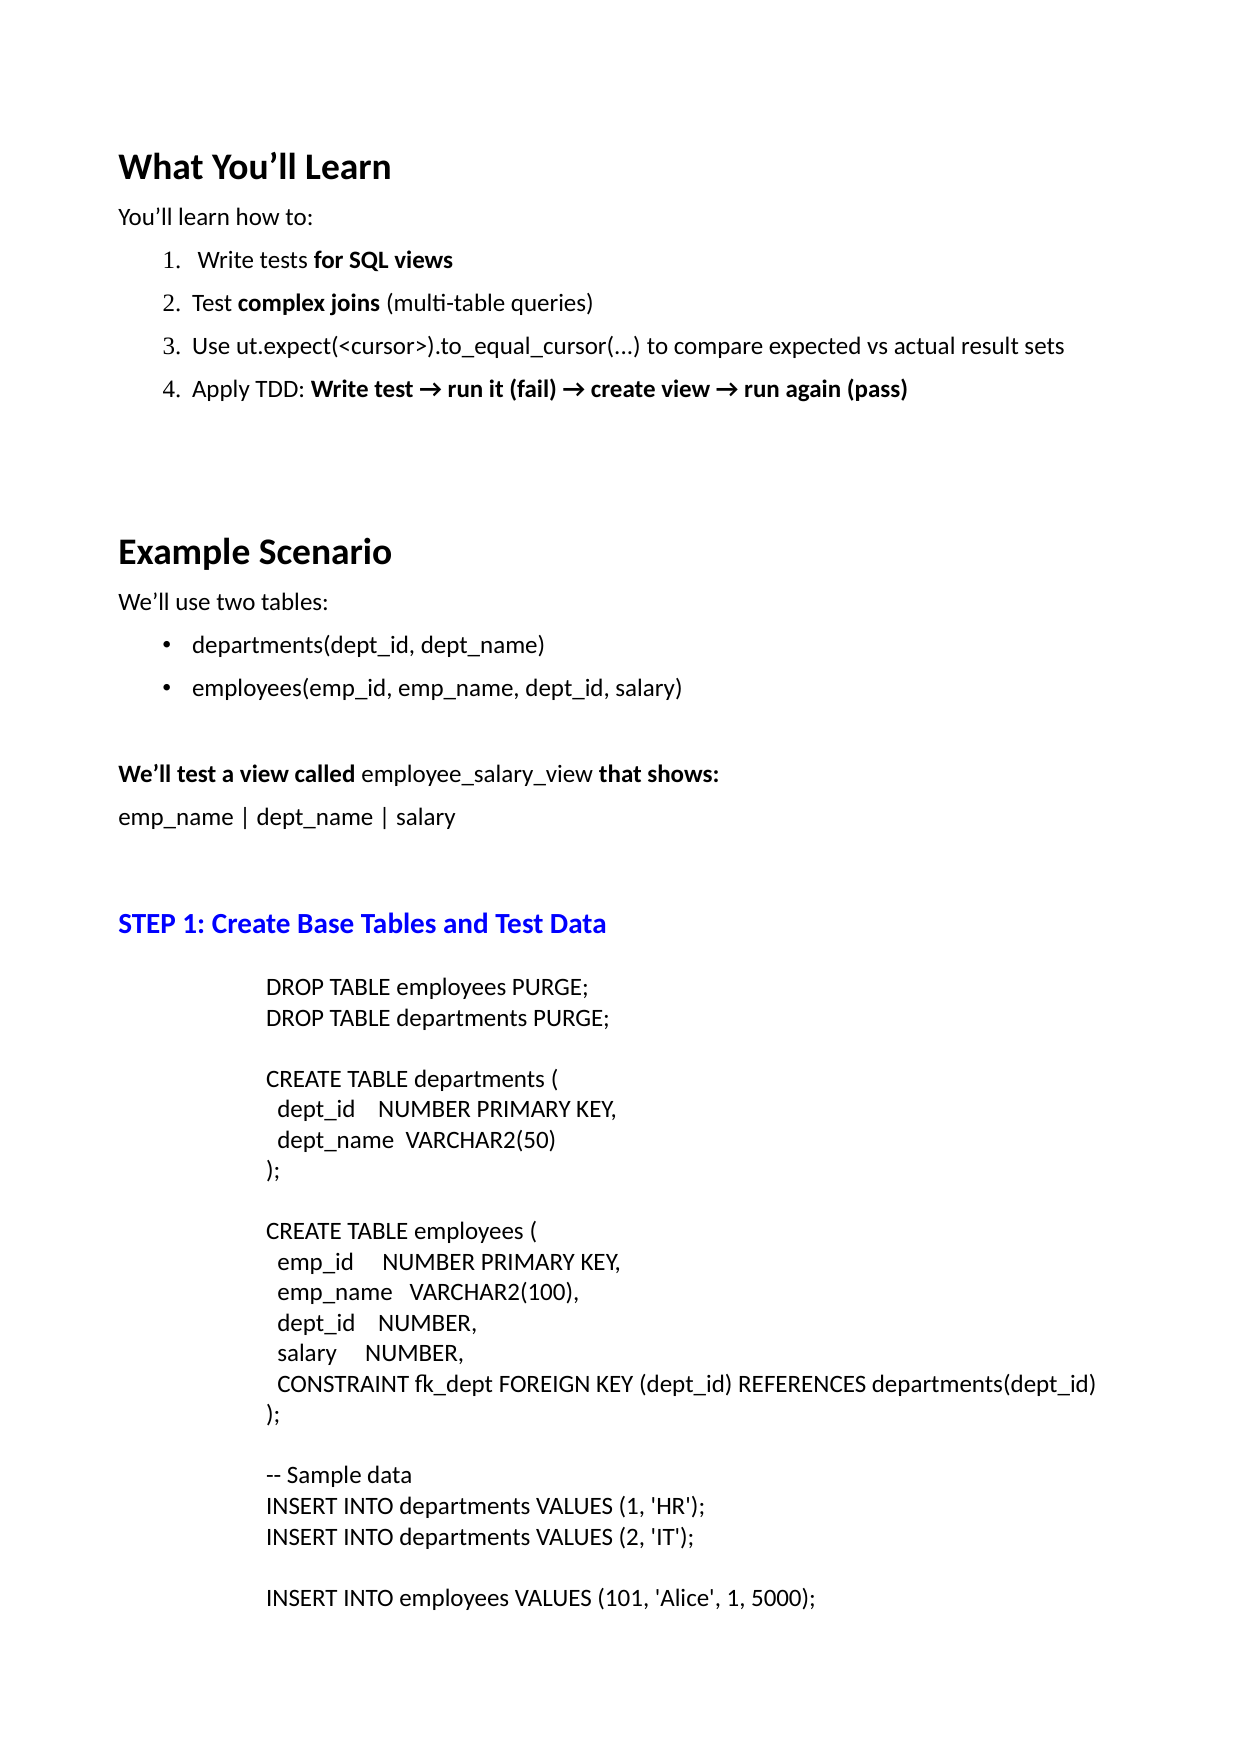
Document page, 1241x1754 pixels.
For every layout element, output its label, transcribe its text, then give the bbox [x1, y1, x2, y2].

text CONSTRAINT fk_dept FOREIGN KEY (dept_id) REFERENCES departments(dept_id) [266, 1368, 1122, 1398]
text ); [266, 1398, 1122, 1429]
text CREATE TABLE employees ( [266, 1215, 1122, 1246]
text dept_id NUMBER PRIMARY KEY, [266, 1093, 1122, 1124]
text We’ll use two tables: [118, 586, 1122, 616]
text INSERT INTO departments VALUES (1, 'HR'); [266, 1490, 1122, 1521]
list Test complex joins (multi-table queries) [162, 287, 1122, 318]
text dept_name VARCHAR2(50) [266, 1124, 1122, 1154]
text We’ll test a view called employee_salary_view that shows: [118, 758, 1122, 788]
text emp_name VARCHAR2(100), [266, 1276, 1122, 1307]
text INSERT INTO employees VALUES (101, 'Alice', 1, 5000); [266, 1582, 1122, 1612]
list departments(dept_id, dept_name) [162, 629, 1122, 659]
list employees(emp_id, emp_name, dept_id, salary) [162, 672, 1122, 702]
text emp_name | dept_name | salary [118, 801, 1122, 832]
list Apply TDD: Write test → run it (fail) → create view → run again (pass) [162, 373, 1122, 404]
text emp_id NUMBER PRIMARY KEY, [266, 1246, 1122, 1276]
text -- Sample data [266, 1459, 1122, 1490]
text You’ll learn how to: [118, 201, 1122, 232]
text STEP 1: Create Base Tables and Test Data [118, 905, 1122, 941]
text dept_id NUMBER, [266, 1307, 1122, 1337]
text CREATE TABLE departments ( [266, 1063, 1122, 1093]
text salary NUMBER, [266, 1337, 1122, 1368]
list Write tests for SQL views [162, 244, 1122, 275]
text ); [266, 1154, 1122, 1185]
subtitle What You’ll Learn [118, 143, 1122, 189]
text INSERT INTO departments VALUES (2, 'IT'); [266, 1521, 1122, 1551]
list Use ut.expect(<cursor>).to_equal_cursor(...) to compare expected vs actual result sets [162, 331, 1122, 361]
subtitle Example Scenario [118, 528, 1122, 573]
text DROP TABLE employees PURGE; [266, 971, 1122, 1002]
text DROP TABLE departments PURGE; [266, 1002, 1122, 1032]
